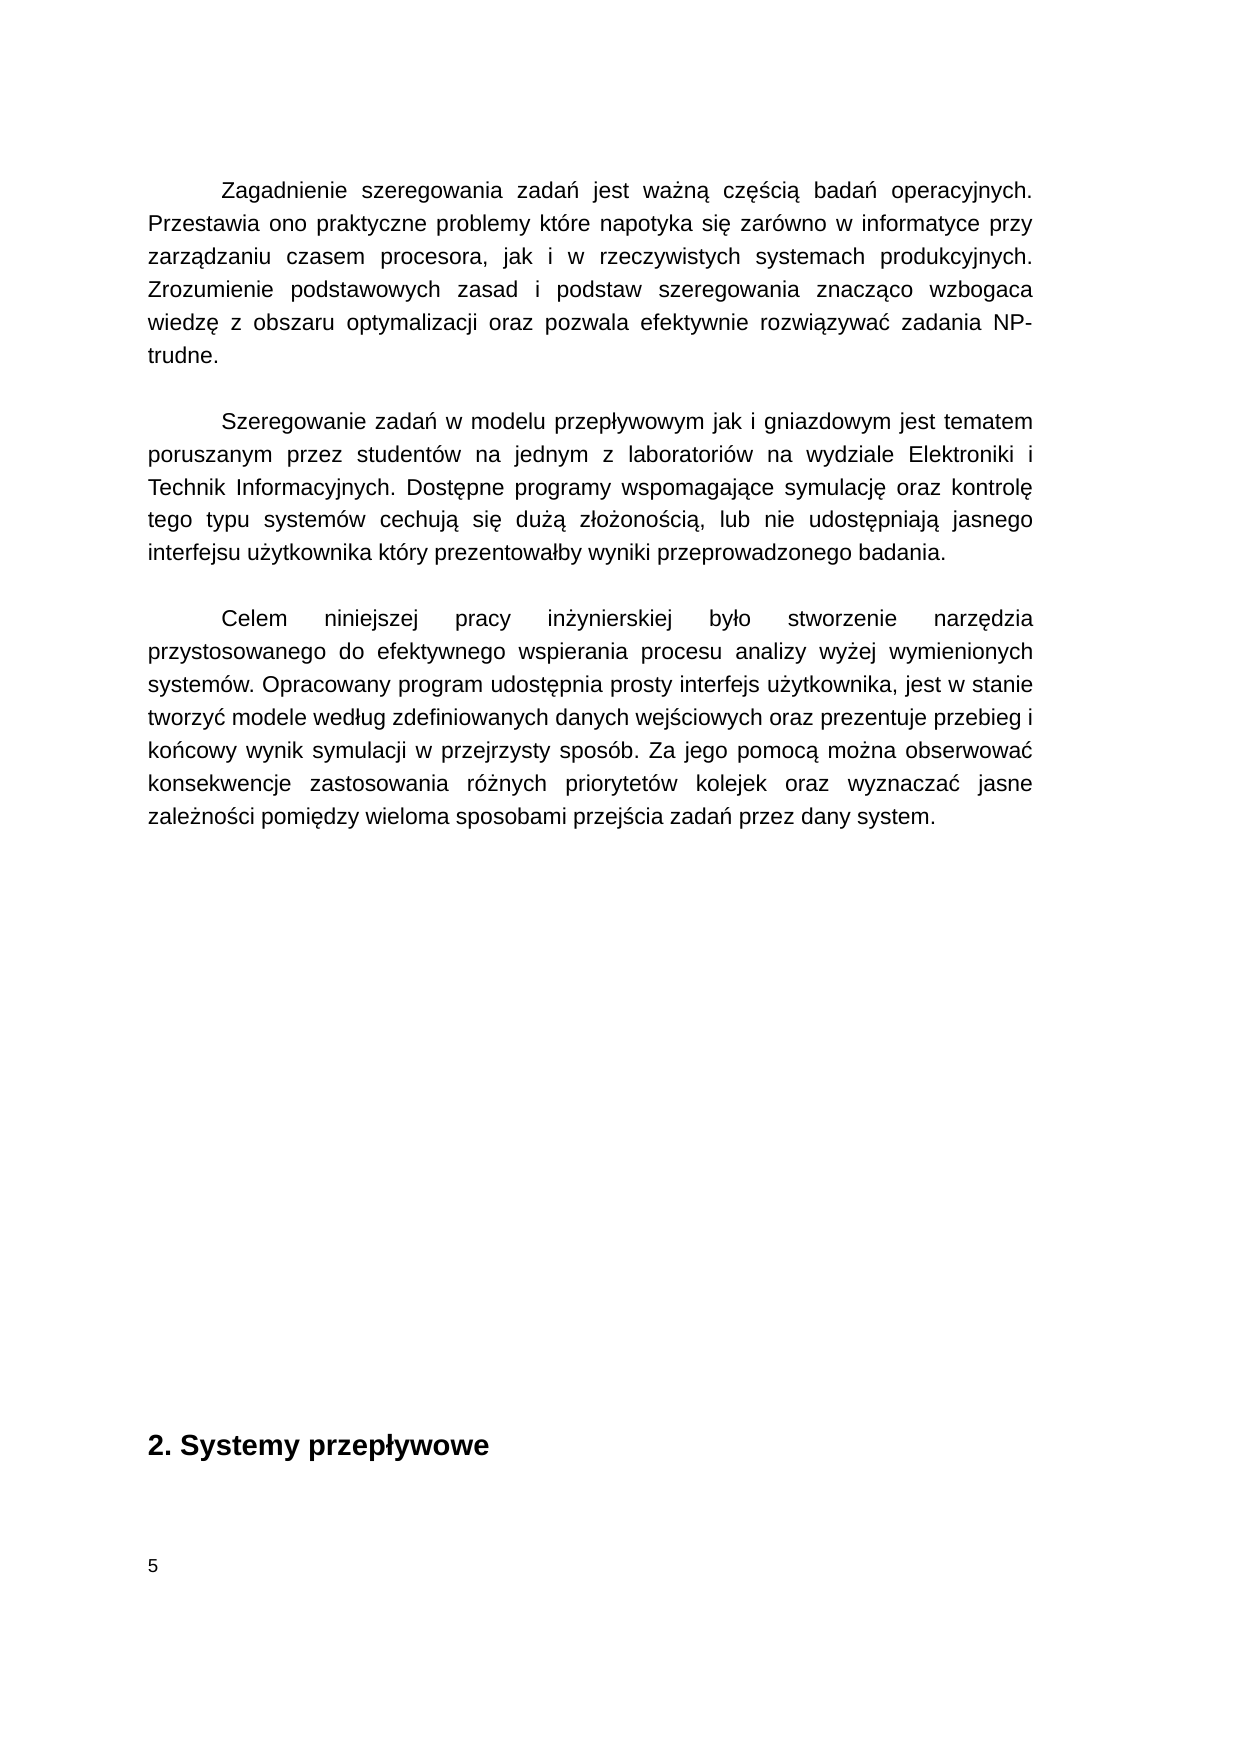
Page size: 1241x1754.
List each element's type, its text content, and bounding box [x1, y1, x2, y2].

text Zagadnienie szeregowania zadań jest ważną częścią badań operacyjnych. Przestawia ono praktyczne problemy które napotyka się zarówno w informatyce przy zarządzaniu czasem procesora, jak i w rzeczywistych systemach produkcyjnych. Zrozumienie podstawowych zasad i podstaw szeregowania znacząco wzbogaca wiedzę z obszaru optymalizacji oraz pozwala efektywnie rozwiązywać zadania NP-trudne. [148, 177, 1033, 368]
text 2. Systemy przepływowe [148, 1428, 1033, 1462]
text Szeregowanie zadań w modelu przepływowym jak i gniazdowym jest tematem poruszanym przez studentów na jednym z laboratoriów na wydziale Elektroniki i Technik Informacyjnych. Dostępne programy wspomagające symulację oraz kontrolę tego typu systemów cechują się dużą złożonością, lub nie udostępniają jasnego interfejsu użytkownika który prezentowałby wyniki przeprowadzonego badania. [148, 408, 1033, 566]
text Celem niniejszej pracy inżynierskiej było stworzenie narzędzia przystosowanego do efektywnego wspierania procesu analizy wyżej wymienionych systemów. Opracowany program udostępnia prosty interfejs użytkownika, jest w stanie tworzyć modele według zdefiniowanych danych wejściowych oraz prezentuje przebieg i końcowy wynik symulacji w przejrzysty sposób. Za jego pomocą można obserwować konsekwencje zastosowania różnych priorytetów kolejek oraz wyznaczać jasne zależności pomiędzy wieloma sposobami przejścia zadań przez dany system. [148, 605, 1033, 829]
